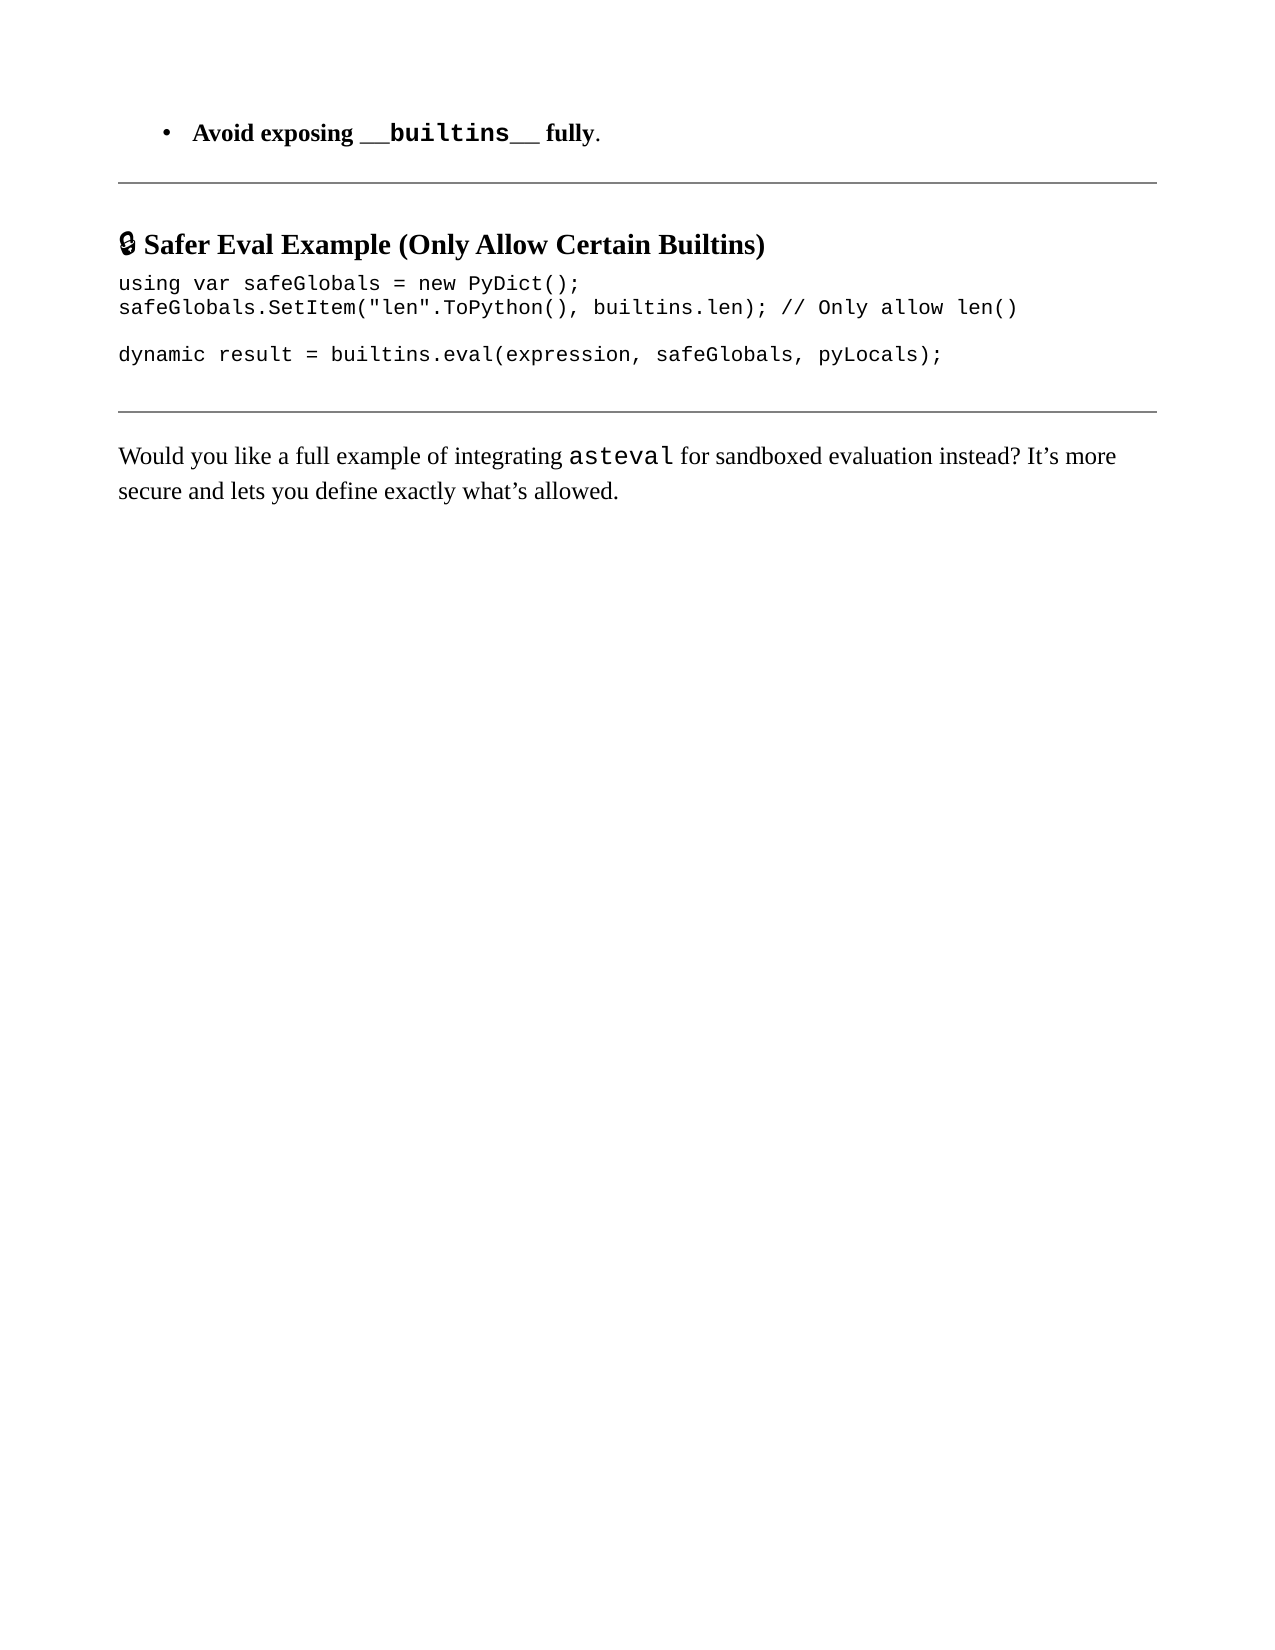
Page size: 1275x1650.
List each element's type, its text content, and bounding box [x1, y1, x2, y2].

list Avoid exposing __builtins__ fully. [162, 118, 1157, 149]
text using var safeGlobals = new PyDict(); [118, 273, 1157, 297]
text dynamic result = builtins.eval(expression, safeGlobals, pyLocals); [118, 344, 1157, 368]
subtitle 🔒 Safer Eval Example (Only Allow Certain Builtins) [118, 227, 1157, 261]
text safeGlobals.SetItem("len".ToPython(), builtins.len); // Only allow len() [118, 297, 1157, 320]
text Would you like a full example of integrating asteval for sandboxed evaluation instead? It’s more secure and lets you define exactly what’s allowed. [118, 441, 1157, 505]
